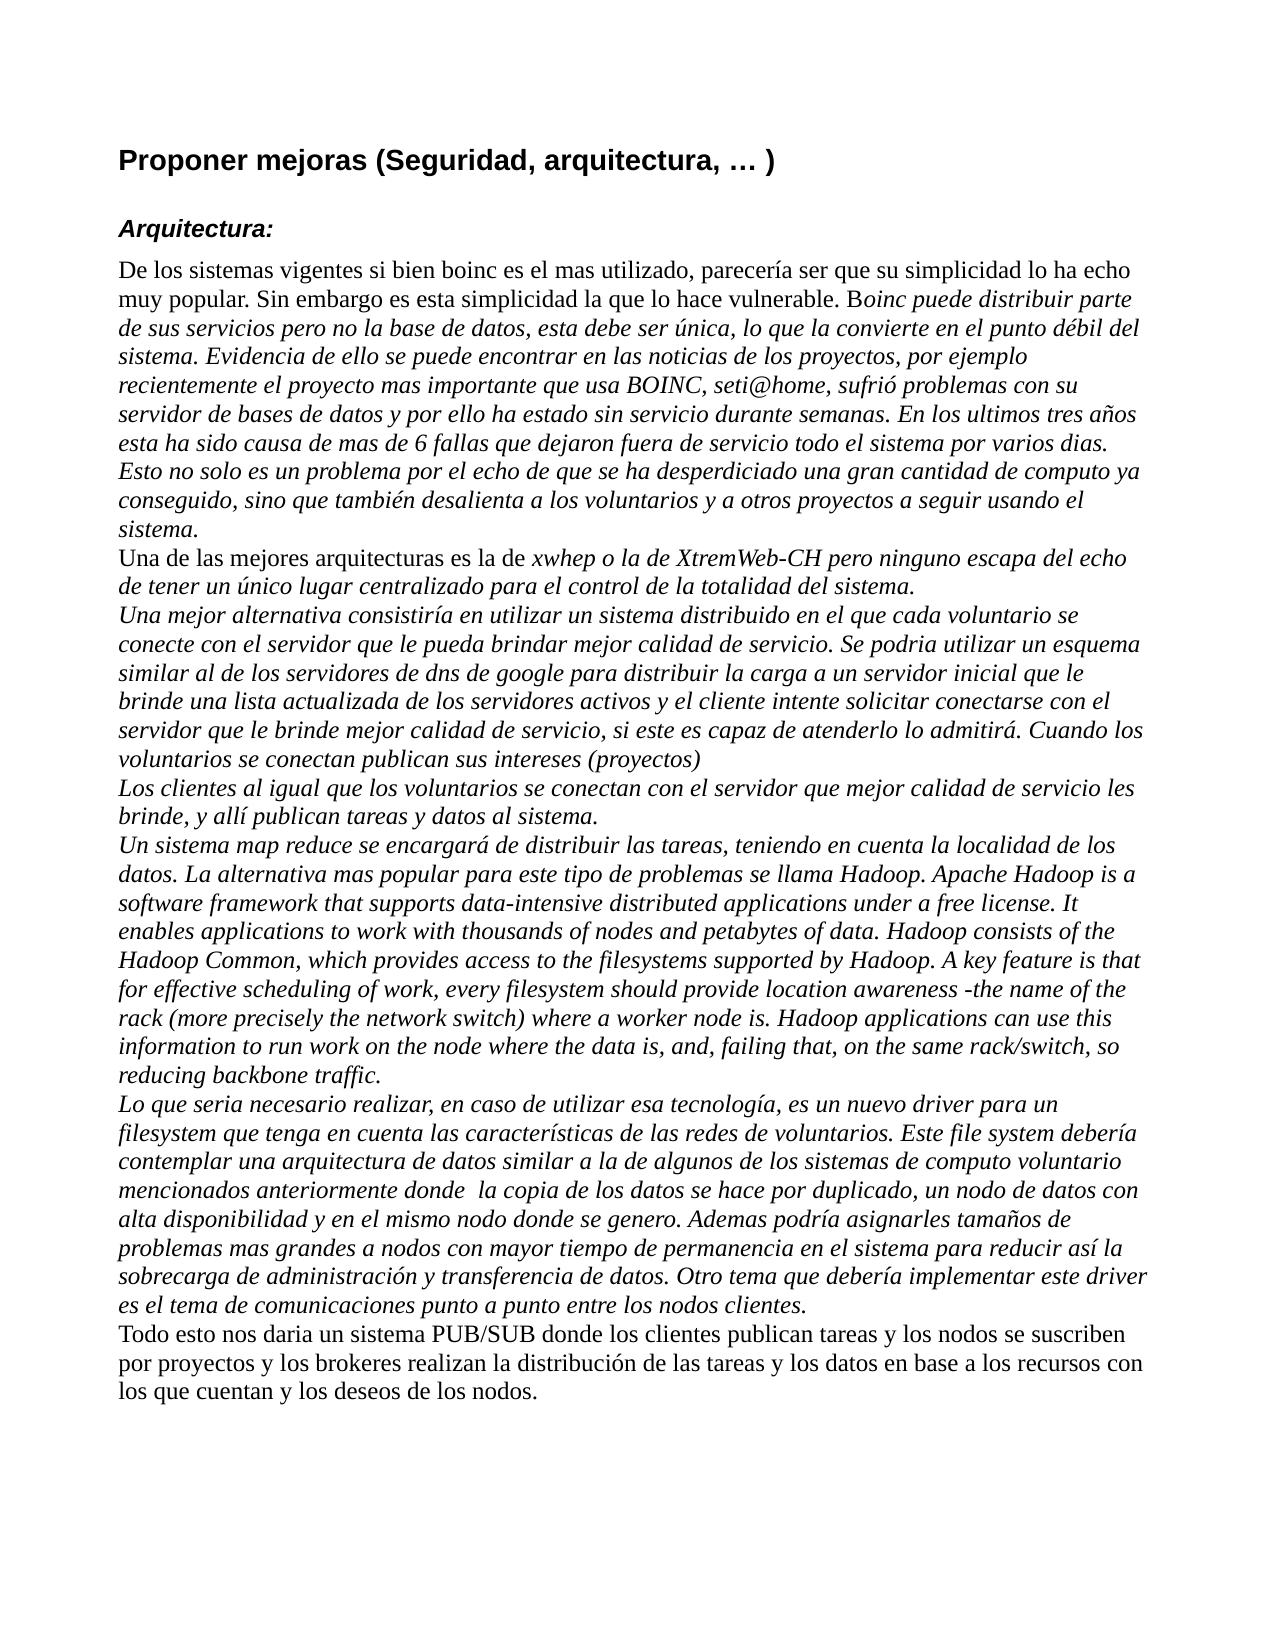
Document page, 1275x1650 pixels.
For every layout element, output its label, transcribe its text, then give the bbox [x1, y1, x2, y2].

text Lo que seria necesario realizar, en caso de utilizar esa tecnología, es un nuevo driver para un filesystem que tenga en cuenta las características de las redes de voluntarios. Este file system debería contemplar una arquitectura de datos similar a la de algunos de los sistemas de computo voluntario mencionados anteriormente donde la copia de los datos se hace por duplicado, un nodo de datos con alta disponibilidad y en el mismo nodo donde se genero. Ademas podría asignarles tamaños de problemas mas grandes a nodos con mayor tiempo de permanencia en el sistema para reducir así la sobrecarga de administración y transferencia de datos. Otro tema que debería implementar este driver es el tema de comunicaciones punto a punto entre los nodos clientes. [118, 1089, 1157, 1319]
text Los clientes al igual que los voluntarios se conectan con el servidor que mejor calidad de servicio les brinde, y allí publican tareas y datos al sistema. [118, 773, 1157, 830]
text De los sistemas vigentes si bien boinc es el mas utilizado, parecería ser que su simplicidad lo ha echo muy popular. Sin embargo es esta simplicidad la que lo hace vulnerable. Boinc puede distribuir parte de sus servicios pero no la base de datos, esta debe ser única, lo que la convierte en el punto débil del sistema. Evidencia de ello se puede encontrar en las noticias de los proyectos, por ejemplo recientemente el proyecto mas importante que usa BOINC, seti@home, sufrió problemas con su servidor de bases de datos y por ello ha estado sin servicio durante semanas. En los ultimos tres años esta ha sido causa de mas de 6 fallas que dejaron fuera de servicio todo el sistema por varios dias. Esto no solo es un problema por el echo de que se ha desperdiciado una gran cantidad de computo ya conseguido, sino que también desalienta a los voluntarios y a otros proyectos a seguir usando el sistema. [118, 255, 1157, 543]
text Una mejor alternativa consistiría en utilizar un sistema distribuido en el que cada voluntario se conecte con el servidor que le pueda brindar mejor calidad de servicio. Se podria utilizar un esquema similar al de los servidores de dns de google para distribuir la carga a un servidor inicial que le brinde una lista actualizada de los servidores activos y el cliente intente solicitar conectarse con el servidor que le brinde mejor calidad de servicio, si este es capaz de atenderlo lo admitirá. Cuando los voluntarios se conectan publican sus intereses (proyectos) [118, 600, 1157, 773]
text Todo esto nos daria un sistema PUB/SUB donde los clientes publican tareas y los nodos se suscriben por proyectos y los brokeres realizan la distribución de las tareas y los datos en base a los recursos con los que cuentan y los deseos de los nodos. [118, 1319, 1157, 1405]
subtitle Arquitectura: [118, 214, 1157, 243]
text Una de las mejores arquitecturas es la de xwhep o la de XtremWeb-CH pero ninguno escapa del echo de tener un único lugar centralizado para el control de la totalidad del sistema. [118, 543, 1157, 600]
subtitle Proponer mejoras (Seguridad, arquitectura, … ) [118, 143, 1157, 177]
text Un sistema map reduce se encargará de distribuir las tareas, teniendo en cuenta la localidad de los datos. La alternativa mas popular para este tipo de problemas se llama Hadoop. Apache Hadoop is a software framework that supports data-intensive distributed applications under a free license. It enables applications to work with thousands of nodes and petabytes of data. Hadoop consists of the Hadoop Common, which provides access to the filesystems supported by Hadoop. A key feature is that for effective scheduling of work, every filesystem should provide location awareness -the name of the rack (more precisely the network switch) where a worker node is. Hadoop applications can use this information to run work on the node where the data is, and, failing that, on the same rack/switch, so reducing backbone traffic. [118, 830, 1157, 1089]
